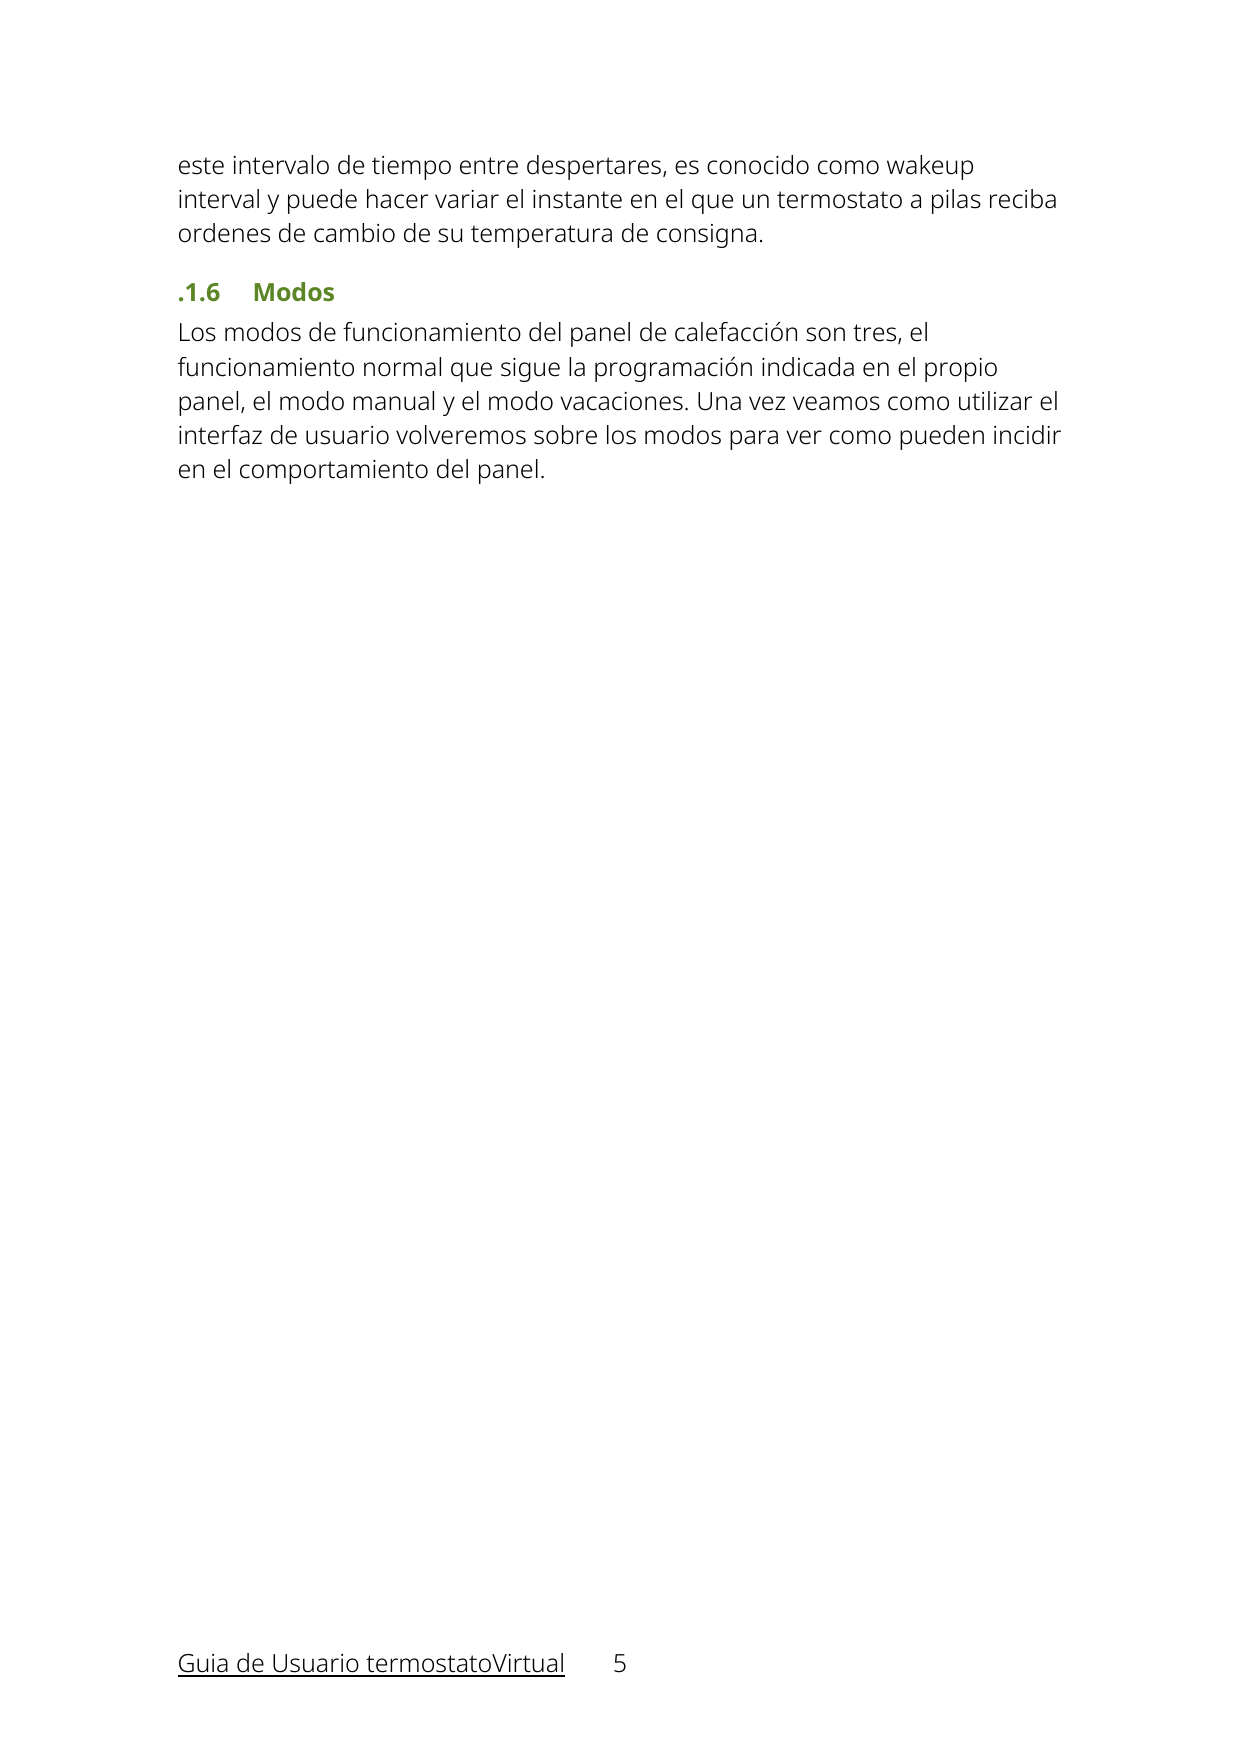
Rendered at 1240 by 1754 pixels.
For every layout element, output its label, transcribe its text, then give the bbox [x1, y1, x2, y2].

text Los modos de funcionamiento del panel de calefacción son tres, el funcionamiento normal que sigue la programación indicada en el propio panel, el modo manual y el modo vacaciones. Una vez veamos como utilizar el interfaz de usuario volveremos sobre los modos para ver como pueden incidir en el comportamiento del panel. [177, 315, 1062, 485]
subtitle Modos [177, 275, 1062, 309]
text este intervalo de tiempo entre despertares, es conocido como wakeup interval y puede hacer variar el instante en el que un termostato a pilas reciba ordenes de cambio de su temperatura de consigna. [177, 148, 1062, 250]
